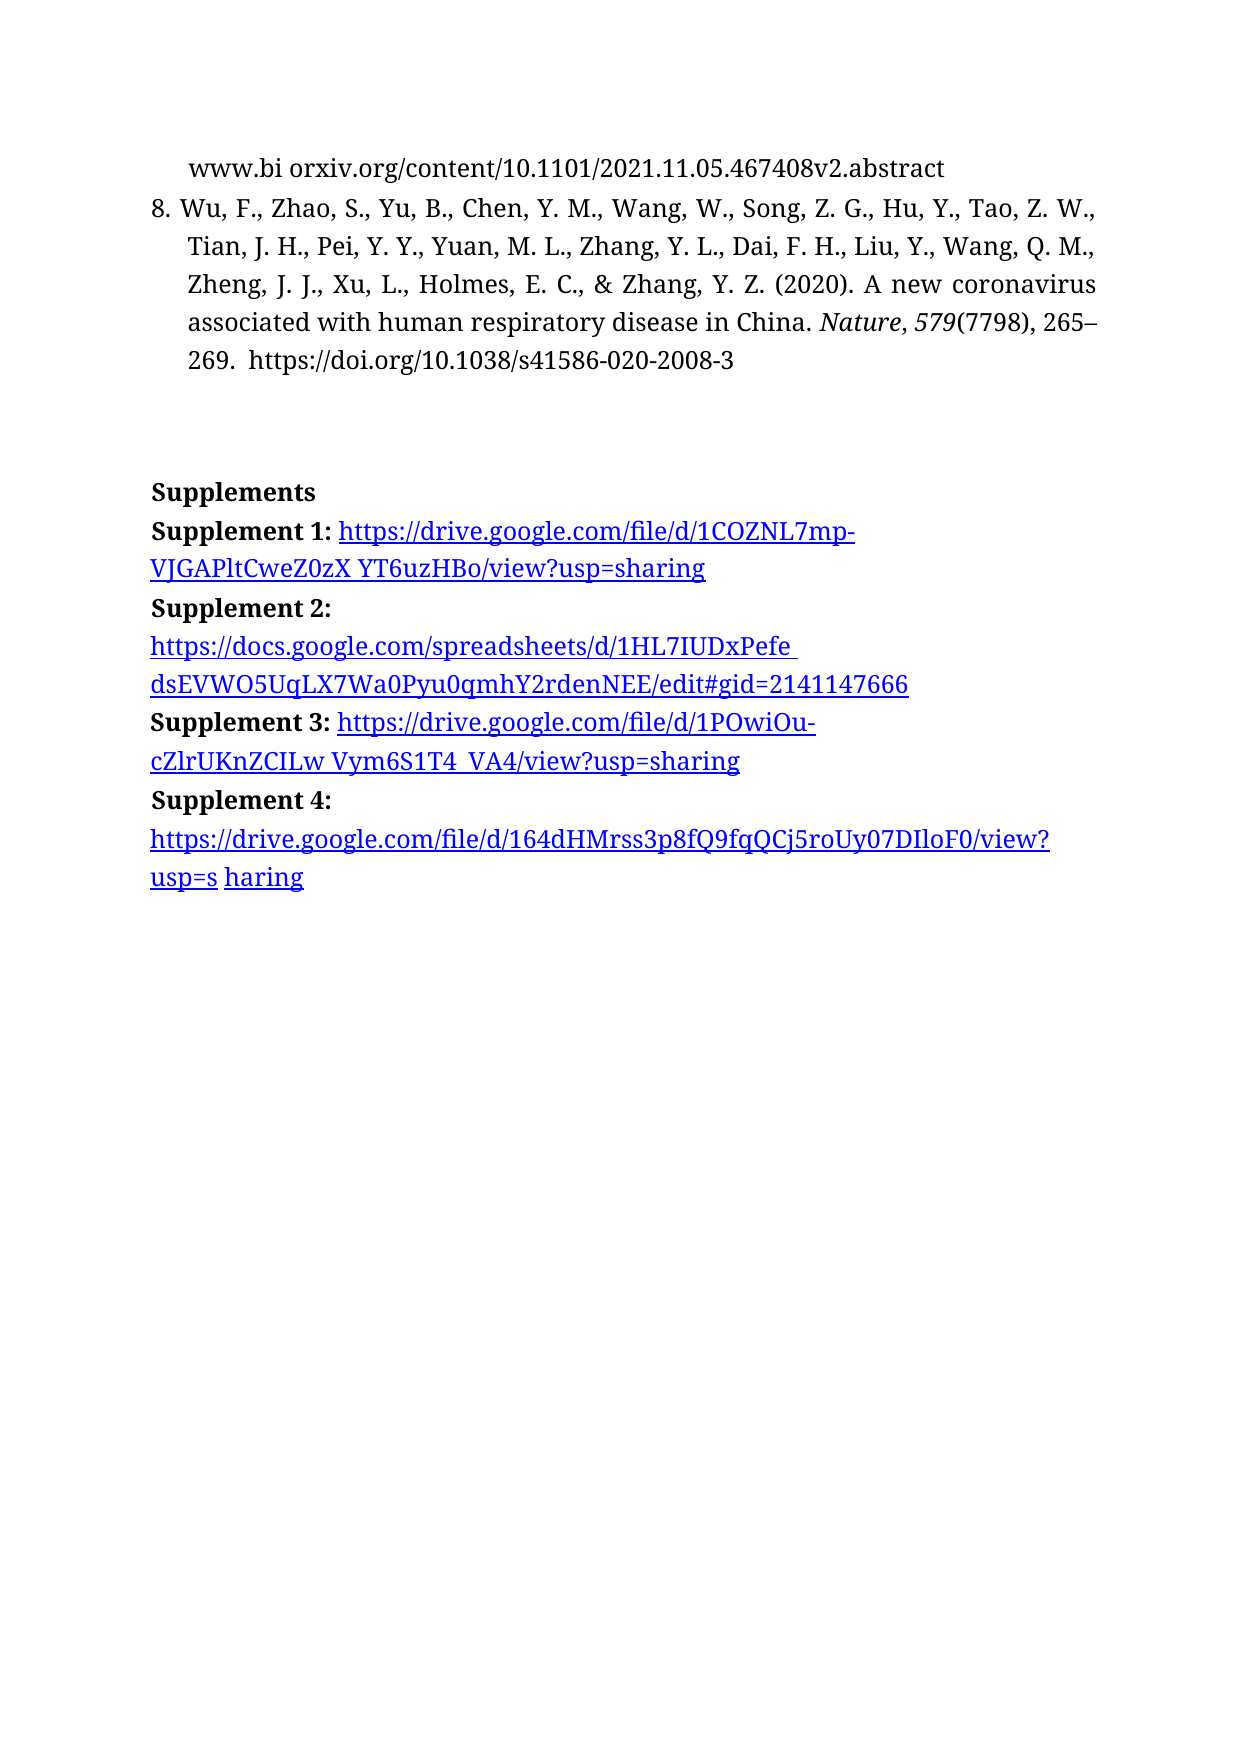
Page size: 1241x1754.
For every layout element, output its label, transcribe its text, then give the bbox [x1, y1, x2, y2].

text www.bi orxiv.org/content/10.1101/2021.11.05.467408v2.abstract [188, 151, 1087, 185]
text Supplements [151, 474, 1141, 509]
text Supplement 2: https://docs.google.com/spreadsheets/d/1HL7IUDxPefe dsEVWO5UqLX7Wa0Pyu0qmhY2rdenNEE/edit#gid=2141147666 Supplement 3: https://drive.google.com/file/d/1POwiOu-cZlrUKnZCILw Vym6S1T4_VA4/view?usp=sharing [150, 591, 969, 777]
text 8. Wu, F., Zhao, S., Yu, B., Chen, Y. M., Wang, W., Song, Z. G., Hu, Y., Tao, Z. W., Tian, J. H., Pei, Y. Y., Yuan, M. L., Zhang, Y. L., Dai, F. H., Liu, Y., Wang, Q. M., Zheng, J. J., Xu, L., Holmes, E. C., & Zhang, Y. Z. (2020). A new coronavirus associated with human respiratory disease in China. Nature, 579(7798), 265–269. https://doi.org/10.1038/s41586-020-2008-3 [151, 190, 1097, 377]
text https://drive.google.com/file/d/164dHMrss3p8fQ9fqQCj5roUy07DIloF0/view?usp=s haring [150, 821, 1076, 893]
text Supplement 1: https://drive.google.com/file/d/1COZNL7mp-VJGAPltCweZ0zX YT6uzHBo/view?usp=sharing [150, 513, 1040, 585]
text Supplement 4: [151, 783, 1141, 817]
